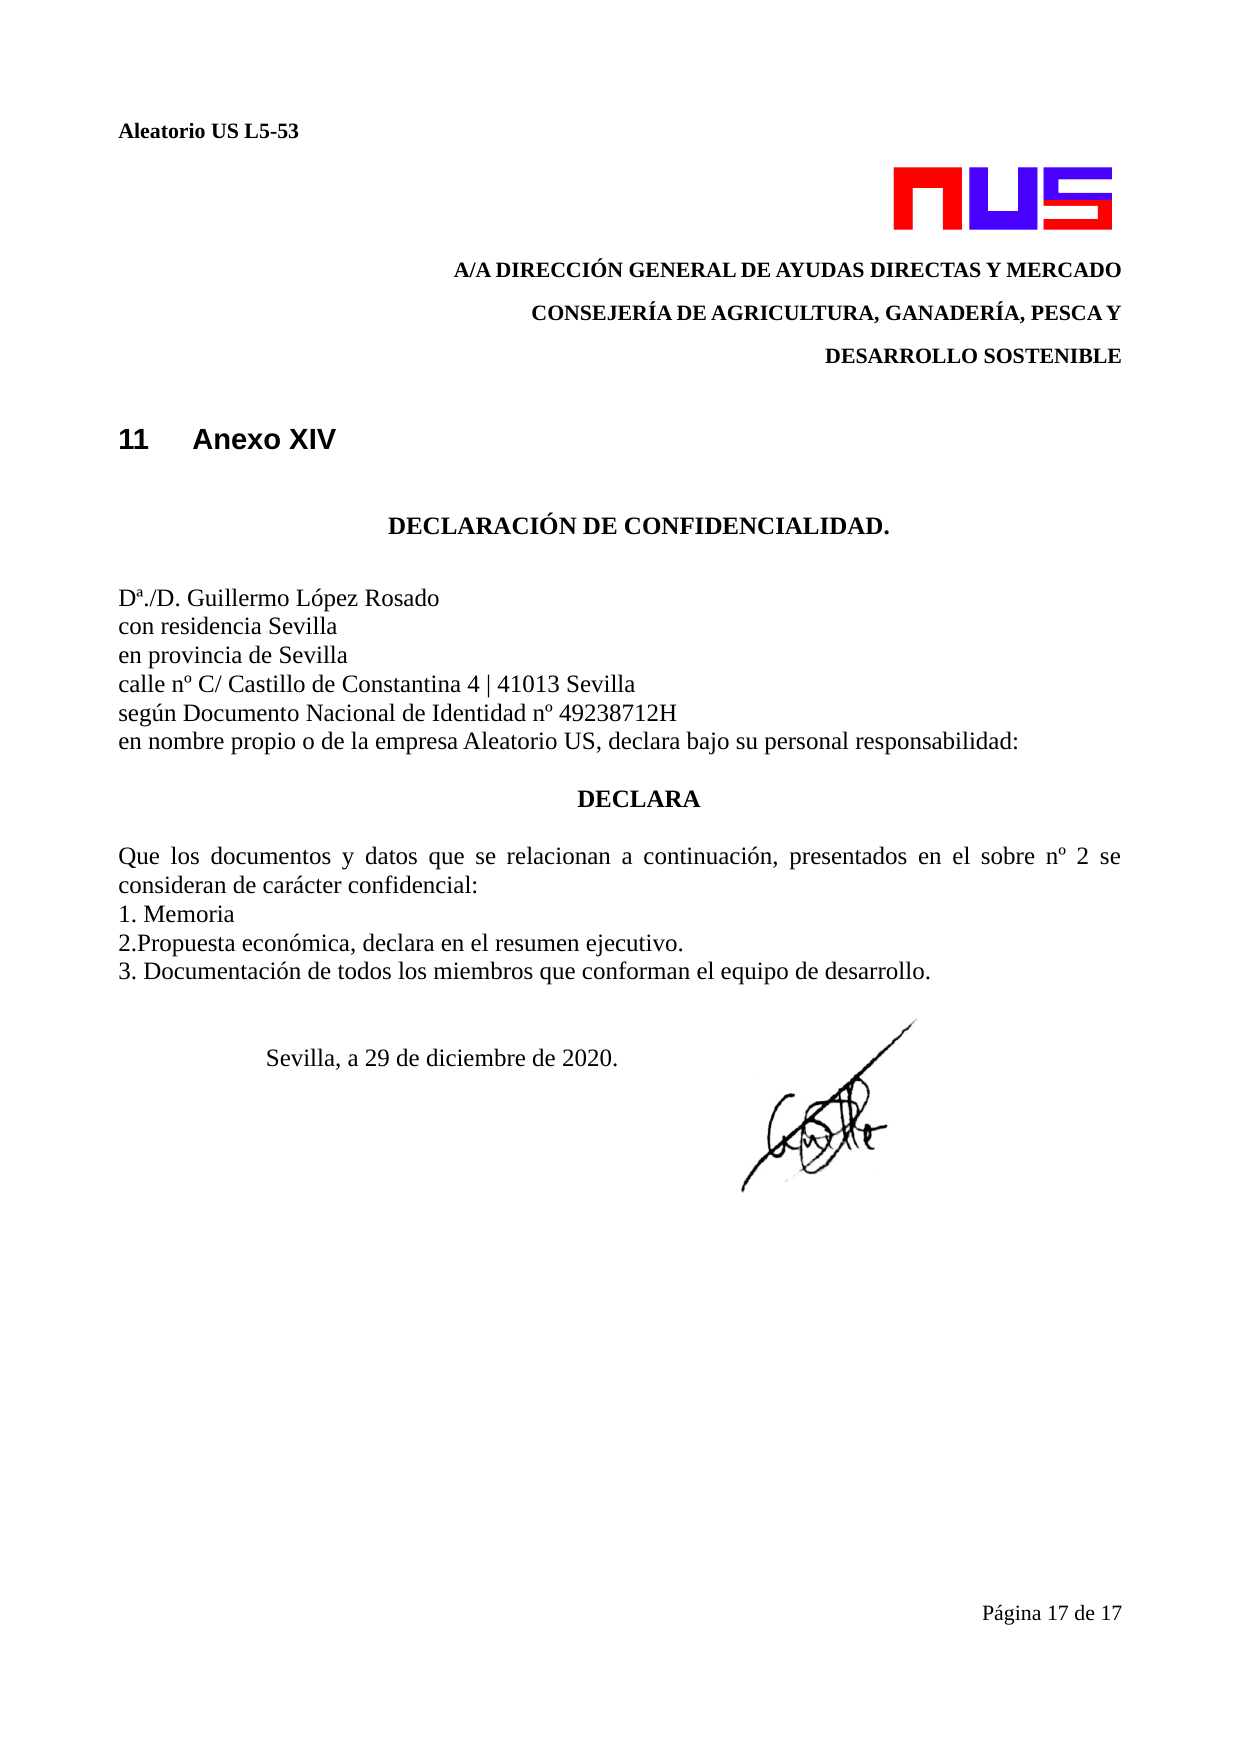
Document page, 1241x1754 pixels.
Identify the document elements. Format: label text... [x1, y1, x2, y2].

text DECLARACIÓN DE CONFIDENCIALIDAD. [156, 511, 1122, 540]
text DECLARA [156, 784, 1122, 813]
subtitle Anexo XIV [118, 422, 1122, 456]
text Dª./D. Guillermo López Rosado [118, 583, 1122, 611]
text según Documento Nacional de Identidad nº 49238712H [118, 698, 1122, 726]
text [918, 1043, 1122, 1071]
text Que los documentos y datos que se relacionan a continuación, presentados en el sobre nº 2 se consideran de carácter confidencial: [118, 841, 1122, 899]
text 1. Memoria [118, 899, 1122, 928]
text calle nº C/ Castillo de Constantina 4 | 41013 Sevilla [118, 669, 1122, 698]
text 2.Propuesta económica, declara en el resumen ejecutivo. [118, 928, 1122, 956]
text en nombre propio o de la empresa Aleatorio US, declara bajo su personal responsabilidad: [118, 726, 1122, 755]
text en provincia de Sevilla [118, 640, 1122, 669]
text con residencia Sevilla [118, 611, 1122, 640]
text Sevilla, a 29 de diciembre de 2020. [192, 1043, 736, 1071]
text 3. Documentación de todos los miembros que conforman el equipo de desarrollo. [118, 956, 1122, 985]
